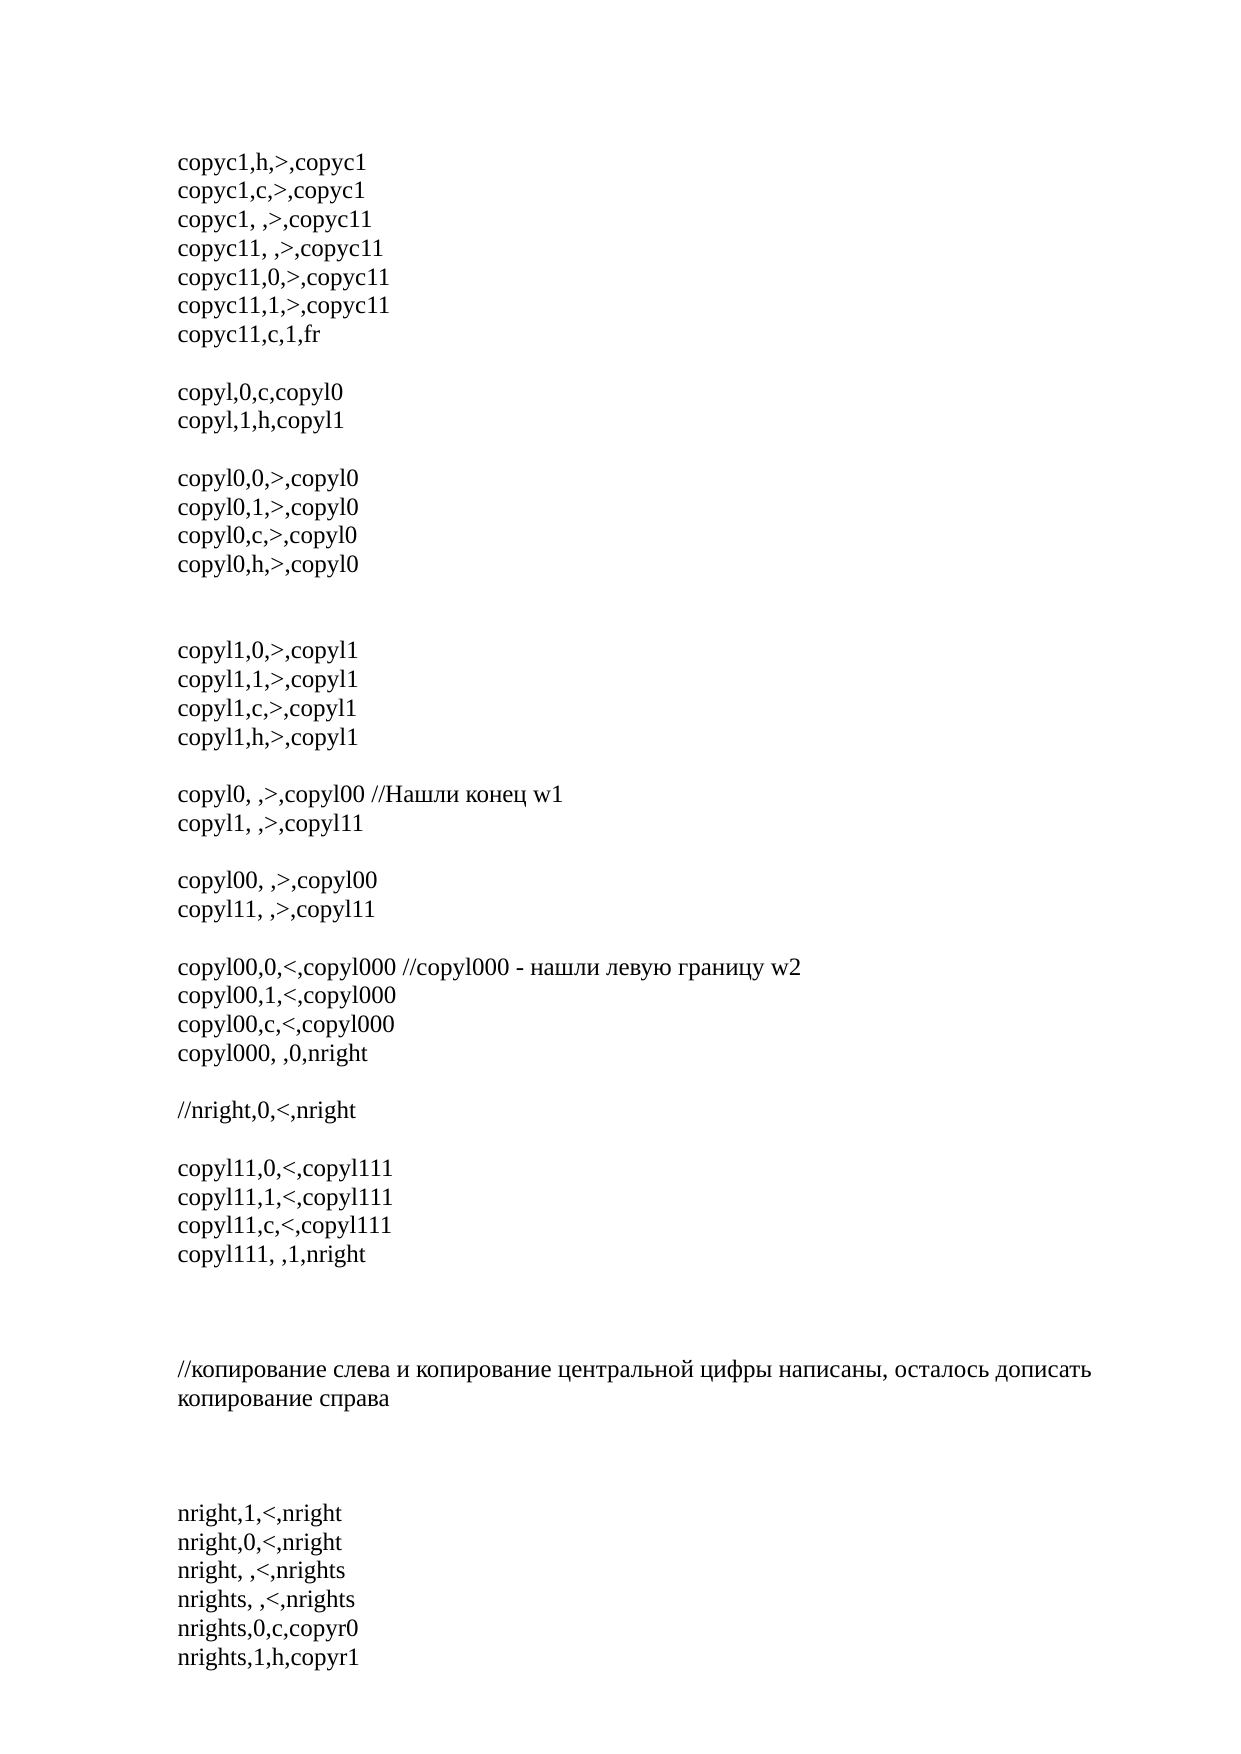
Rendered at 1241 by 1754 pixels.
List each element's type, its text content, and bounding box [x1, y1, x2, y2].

text copyl1,1,>,copyl1 [177, 664, 1152, 693]
text copyl0,1,>,copyl0 [177, 492, 1152, 521]
text copyc11, ,>,copyc11 [177, 233, 1152, 262]
text copyl,1,h,copyl1 [177, 406, 1152, 434]
text copyl,0,c,copyl0 [177, 377, 1152, 406]
text copyl0, ,>,copyl00 //Нашли конец w1 [177, 779, 1152, 808]
text nrights,1,h,copyr1 [177, 1642, 1152, 1671]
text nright,0,<,nright [177, 1527, 1152, 1556]
text //копирование слева и копирование центральной цифры написаны, осталось дописать копирование справа [177, 1354, 1152, 1412]
text copyl1,c,>,copyl1 [177, 693, 1152, 722]
text copyl11,1,<,copyl111 [177, 1182, 1152, 1211]
text nrights, ,<,nrights [177, 1584, 1152, 1613]
text copyl00,1,<,copyl000 [177, 981, 1152, 1009]
text copyl11,0,<,copyl111 [177, 1153, 1152, 1182]
text //nright,0,<,nright [177, 1096, 1152, 1124]
text copyc11,c,1,fr [177, 319, 1152, 348]
text copyl0,h,>,copyl0 [177, 549, 1152, 578]
text copyl0,0,>,copyl0 [177, 463, 1152, 492]
text copyc11,1,>,copyc11 [177, 291, 1152, 319]
text copyc1, ,>,copyc11 [177, 204, 1152, 233]
text copyl00,0,<,copyl000 //copyl000 - нашли левую границу w2 [177, 952, 1152, 981]
text copyl11, ,>,copyl11 [177, 894, 1152, 923]
text copyl00, ,>,copyl00 [177, 866, 1152, 894]
text copyl0,c,>,copyl0 [177, 521, 1152, 549]
text nright,1,<,nright [177, 1498, 1152, 1527]
text copyc11,0,>,copyc11 [177, 262, 1152, 291]
text copyl1,0,>,copyl1 [177, 636, 1152, 664]
text copyc1,h,>,copyc1 [177, 147, 1152, 176]
text copyl1, ,>,copyl11 [177, 808, 1152, 837]
text copyl000, ,0,nright [177, 1038, 1152, 1067]
text nright, ,<,nrights [177, 1556, 1152, 1584]
text copyl111, ,1,nright [177, 1239, 1152, 1268]
text copyl11,c,<,copyl111 [177, 1211, 1152, 1239]
text copyc1,c,>,copyc1 [177, 176, 1152, 204]
text nrights,0,c,copyr0 [177, 1613, 1152, 1642]
text copyl00,c,<,copyl000 [177, 1009, 1152, 1038]
text copyl1,h,>,copyl1 [177, 722, 1152, 751]
